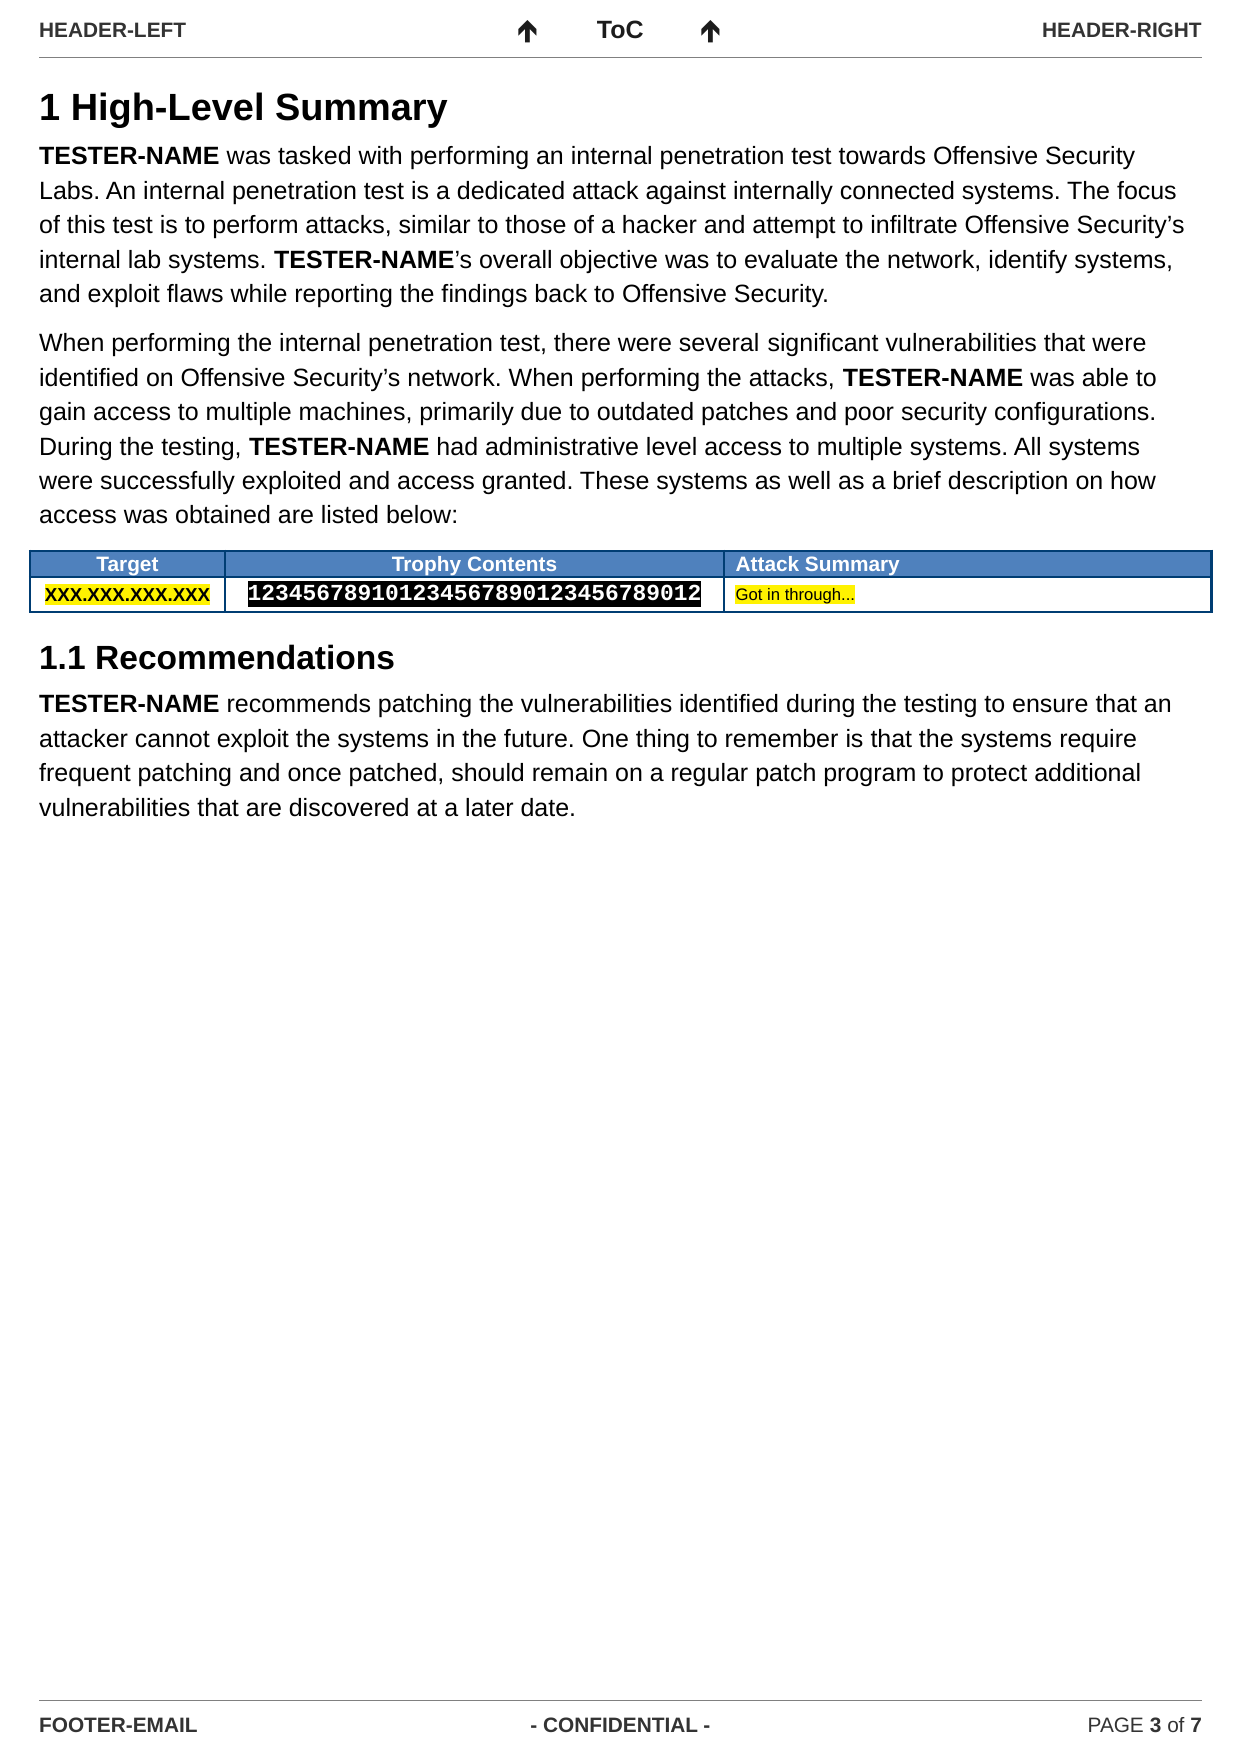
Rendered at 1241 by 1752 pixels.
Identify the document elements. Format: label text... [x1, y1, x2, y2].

table_header Attack Summary [725, 552, 1210, 576]
text When performing the internal penetration test, there were several significant vulnerabilities that were identified on Offensive Security’s network. When performing the attacks, TESTER-NAME was able to gain access to multiple machines, primarily due to outdated patches and poor security configurations. During the testing, TESTER-NAME had administrative level access to multiple systems. All systems were successfully exploited and access granted. These systems as well as a brief description on how access was obtained are listed below: [39, 328, 1202, 529]
table_header Trophy Contents [226, 552, 723, 576]
table_cell Got in through... [725, 578, 1210, 611]
table_cell XXX.XXX.XXX.XXX [31, 578, 224, 611]
subtitle Recommendations [39, 638, 1202, 677]
text TESTER-NAME recommends patching the vulnerabilities identified during the testing to ensure that an attacker cannot exploit the systems in the future. One thing to remember is that the systems require frequent patching and once patched, should remain on a regular patch program to protect additional vulnerabilities that are discovered at a later date. [39, 689, 1202, 822]
subtitle High-Level Summary [39, 85, 1202, 129]
text TESTER-NAME was tasked with performing an internal penetration test towards Offensive Security Labs. An internal penetration test is a dedicated attack against internally connected systems. The focus of this test is to perform attacks, similar to those of a hacker and attempt to infiltrate Offensive Security’s internal lab systems. TESTER-NAME’s overall objective was to evaluate the network, identify systems, and exploit flaws while reporting the findings back to Offensive Security. [39, 141, 1202, 308]
table_cell 123456789101234567890123456789012 [226, 578, 723, 611]
table_header Target [31, 552, 224, 576]
